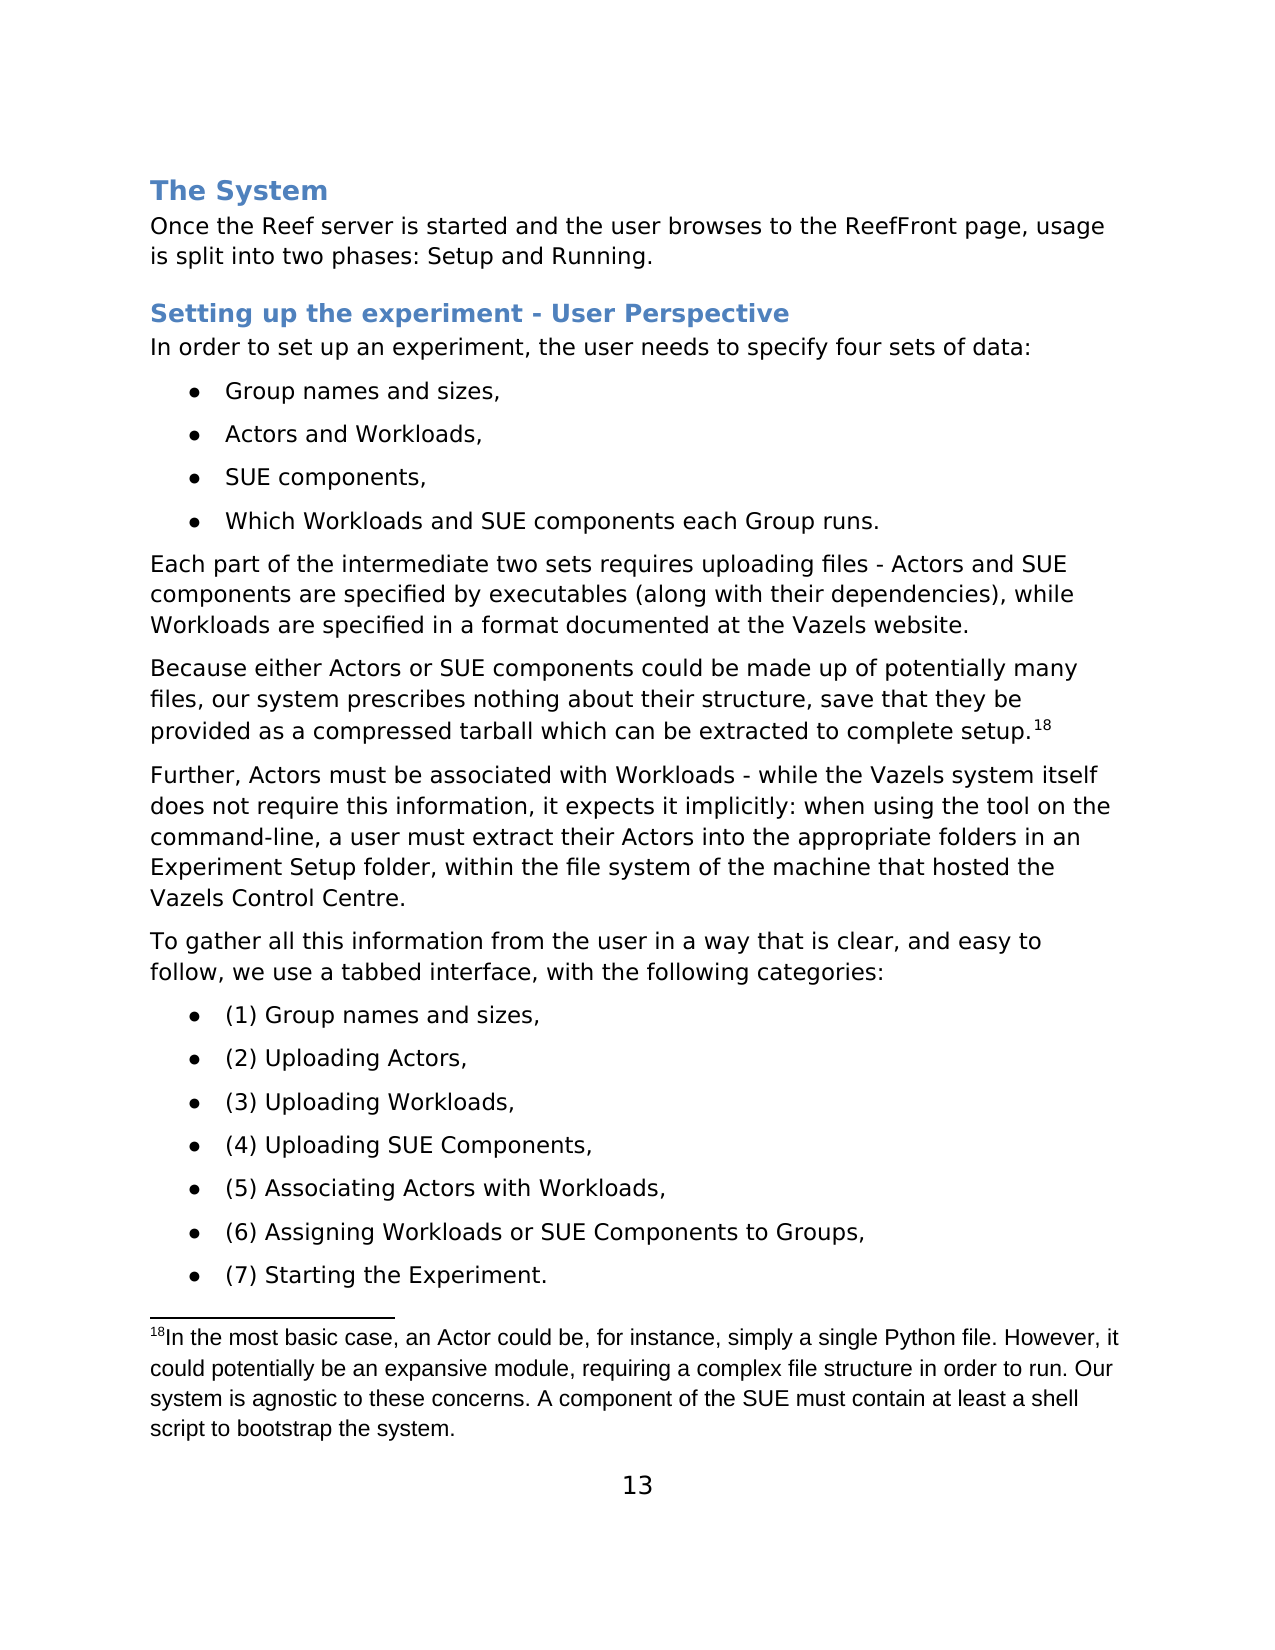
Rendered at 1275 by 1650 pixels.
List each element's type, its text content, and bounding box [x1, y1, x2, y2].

list (6) Assigning Workloads or SUE Components to Groups, [187, 1219, 1125, 1246]
list SUE components, [187, 464, 1125, 491]
subtitle The System [150, 175, 1125, 207]
list (3) Uploading Workloads, [187, 1089, 1125, 1116]
list Actors and Workloads, [187, 421, 1125, 448]
text Because either Actors or SUE components could be made up of potentially many files, our system prescribes nothing about their structure, save that they be provided as a compressed tarball which can be extracted to complete setup. [150, 655, 1125, 746]
list (4) Uploading SUE Components, [187, 1132, 1125, 1159]
subtitle Setting up the experiment - User Perspective [150, 299, 1125, 328]
list (7) Starting the Experiment. [187, 1262, 1125, 1289]
text In the most basic case, an Actor could be, for instance, simply a single Python file. However, it could potentially be an expansive module, requiring a complex file structure in order to run. Our system is agnostic to these concerns. A component of the SUE must contain at least a shell script to bootstrap the system. [150, 1324, 1125, 1441]
text To gather all this information from the user in a way that is clear, and easy to follow, we use a tabbed interface, with the following categories: [150, 928, 1125, 986]
text Each part of the intermediate two sets requires uploading files - Actors and SUE components are specified by executables (along with their dependencies), while Workloads are specified in a format documented at the Vazels website. [150, 551, 1125, 639]
text Once the Reef server is started and the user browses to the ReefFront page, usage is split into two phases: Setup and Running. [150, 213, 1125, 270]
list (1) Group names and sizes, [187, 1002, 1125, 1029]
list (2) Uploading Actors, [187, 1045, 1125, 1072]
list (5) Associating Actors with Workloads, [187, 1175, 1125, 1202]
list Group names and sizes, [187, 378, 1125, 404]
text Further, Actors must be associated with Workloads - while the Vazels system itself does not require this information, it expects it implicitly: when using the tool on the command-line, a user must extract their Actors into the appropriate folders in an Experiment Setup folder, within the file system of the machine that hosted the Vazels Control Centre. [150, 763, 1125, 912]
text In order to set up an experiment, the user needs to specify four sets of data: [150, 334, 1125, 361]
list Which Workloads and SUE components each Group runs. [187, 508, 1125, 534]
